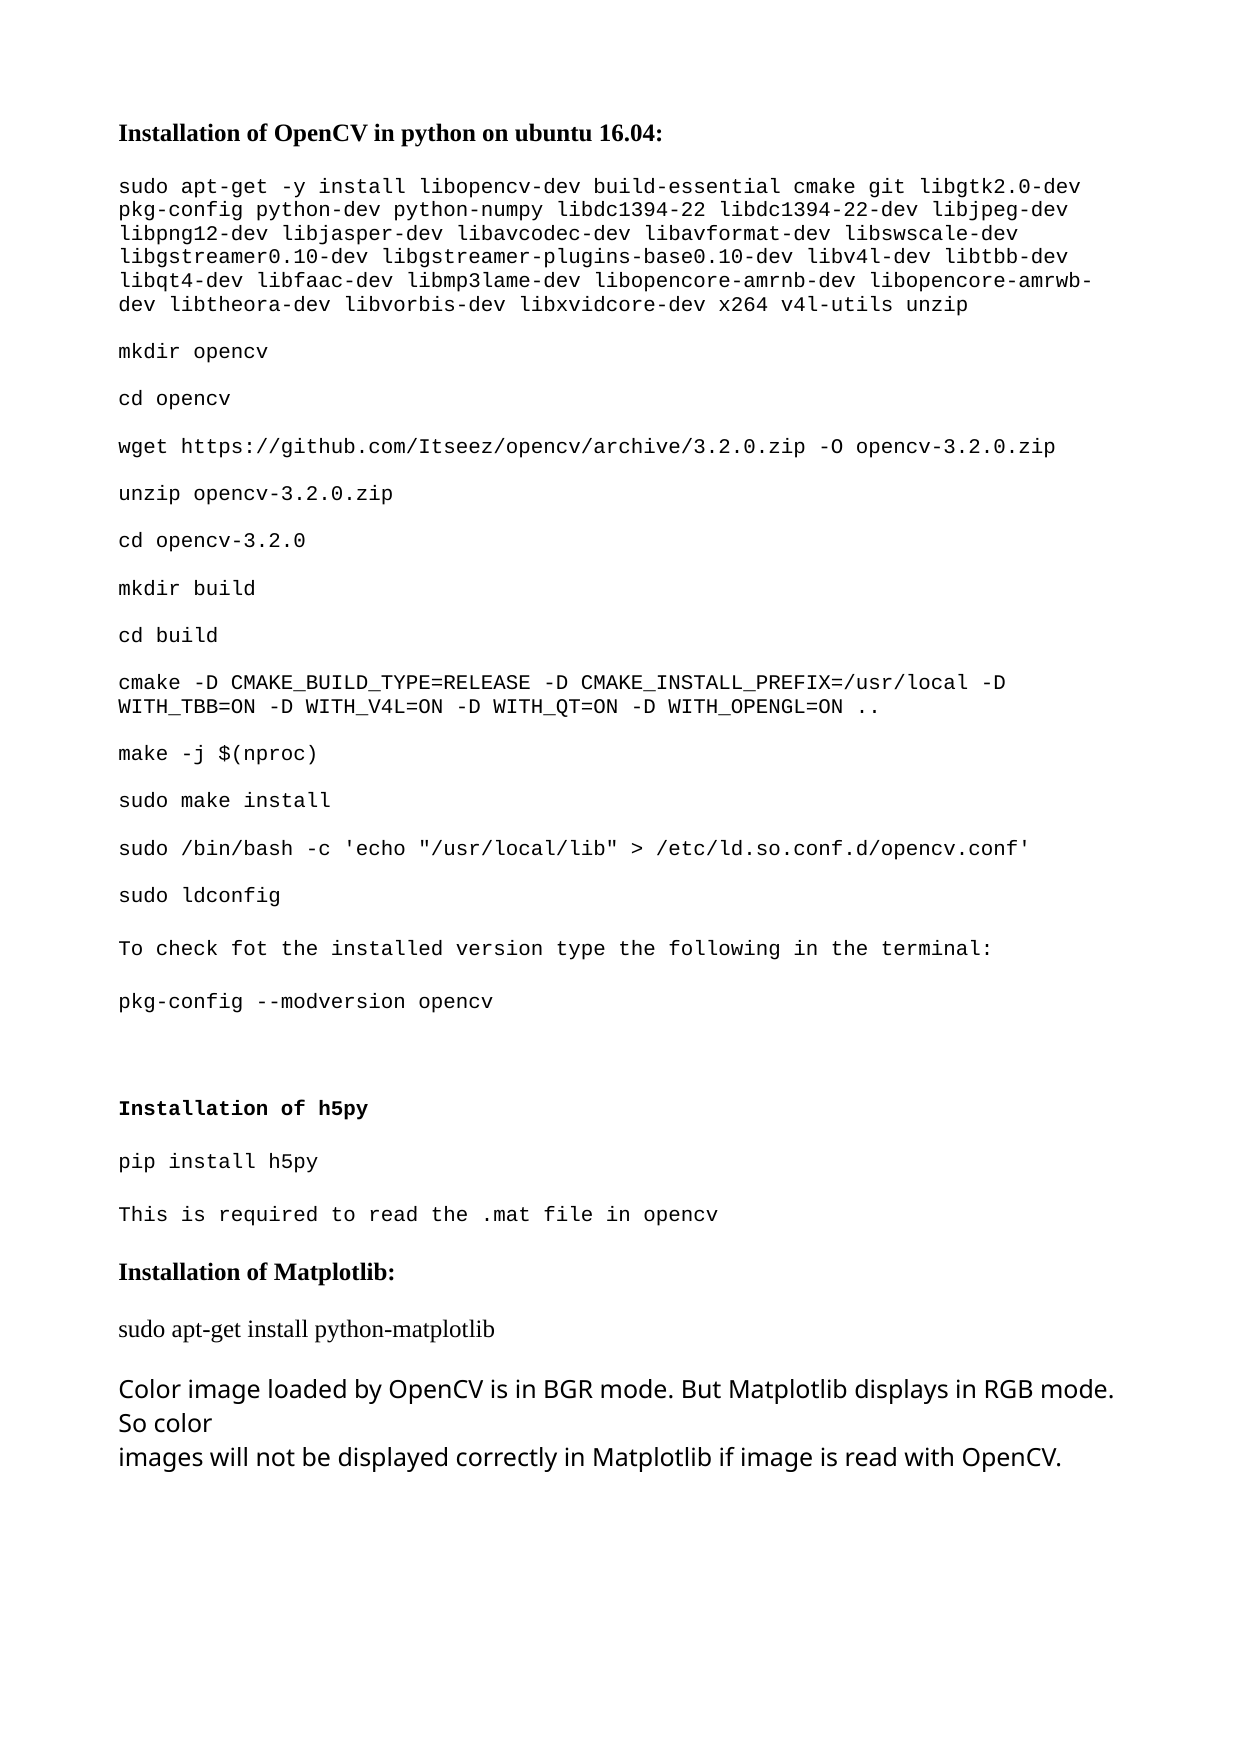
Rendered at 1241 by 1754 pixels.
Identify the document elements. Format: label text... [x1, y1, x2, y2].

text pip install h5py [118, 1151, 1122, 1174]
text cd build [118, 625, 1122, 648]
text sudo ldconfig [118, 885, 1122, 909]
text Color image loaded by OpenCV is in BGR mode. But Matplotlib displays in RGB mode. So color [118, 1372, 1122, 1440]
text cd opencv [118, 388, 1122, 412]
text wget https://github.com/Itseez/opencv/archive/3.2.0.zip -O opencv-3.2.0.zip [118, 436, 1122, 459]
text This is required to read the .mat file in opencv [118, 1204, 1122, 1227]
text images will not be displayed correctly in Matplotlib if image is read with OpenCV. [118, 1440, 1122, 1474]
text sudo apt-get -y install libopencv-dev build-essential cmake git libgtk2.0-dev pkg-config python-dev python-numpy libdc1394-22 libdc1394-22-dev libjpeg-dev libpng12-dev libjasper-dev libavcodec-dev libavformat-dev libswscale-dev libgstreamer0.10-dev libgstreamer-plugins-base0.10-dev libv4l-dev libtbb-dev libqt4-dev libfaac-dev libmp3lame-dev libopencore-amrnb-dev libopencore-amrwb-dev libtheora-dev libvorbis-dev libxvidcore-dev x264 v4l-utils unzip [118, 176, 1122, 317]
text To check fot the installed version type the following in the terminal: [118, 938, 1122, 962]
text sudo apt-get install python-matplotlib [118, 1314, 1122, 1343]
text sudo /bin/bash -c 'echo "/usr/local/lib" > /etc/ld.so.conf.d/opencv.conf' [118, 838, 1122, 861]
text mkdir build [118, 578, 1122, 601]
text Installation of OpenCV in python on ubuntu 16.04: [118, 118, 1122, 147]
text sudo make install [118, 790, 1122, 814]
text mkdir opencv [118, 341, 1122, 365]
text pkg-config --modversion opencv [118, 991, 1122, 1015]
text Installation of h5py [118, 1097, 1122, 1121]
text unzip opencv-3.2.0.zip [118, 483, 1122, 507]
text cmake -D CMAKE_BUILD_TYPE=RELEASE -D CMAKE_INSTALL_PREFIX=/usr/local -D WITH_TBB=ON -D WITH_V4L=ON -D WITH_QT=ON -D WITH_OPENGL=ON .. [118, 672, 1122, 719]
text Installation of Matplotlib: [118, 1257, 1122, 1286]
text cd opencv-3.2.0 [118, 530, 1122, 554]
text make -j $(nproc) [118, 743, 1122, 767]
